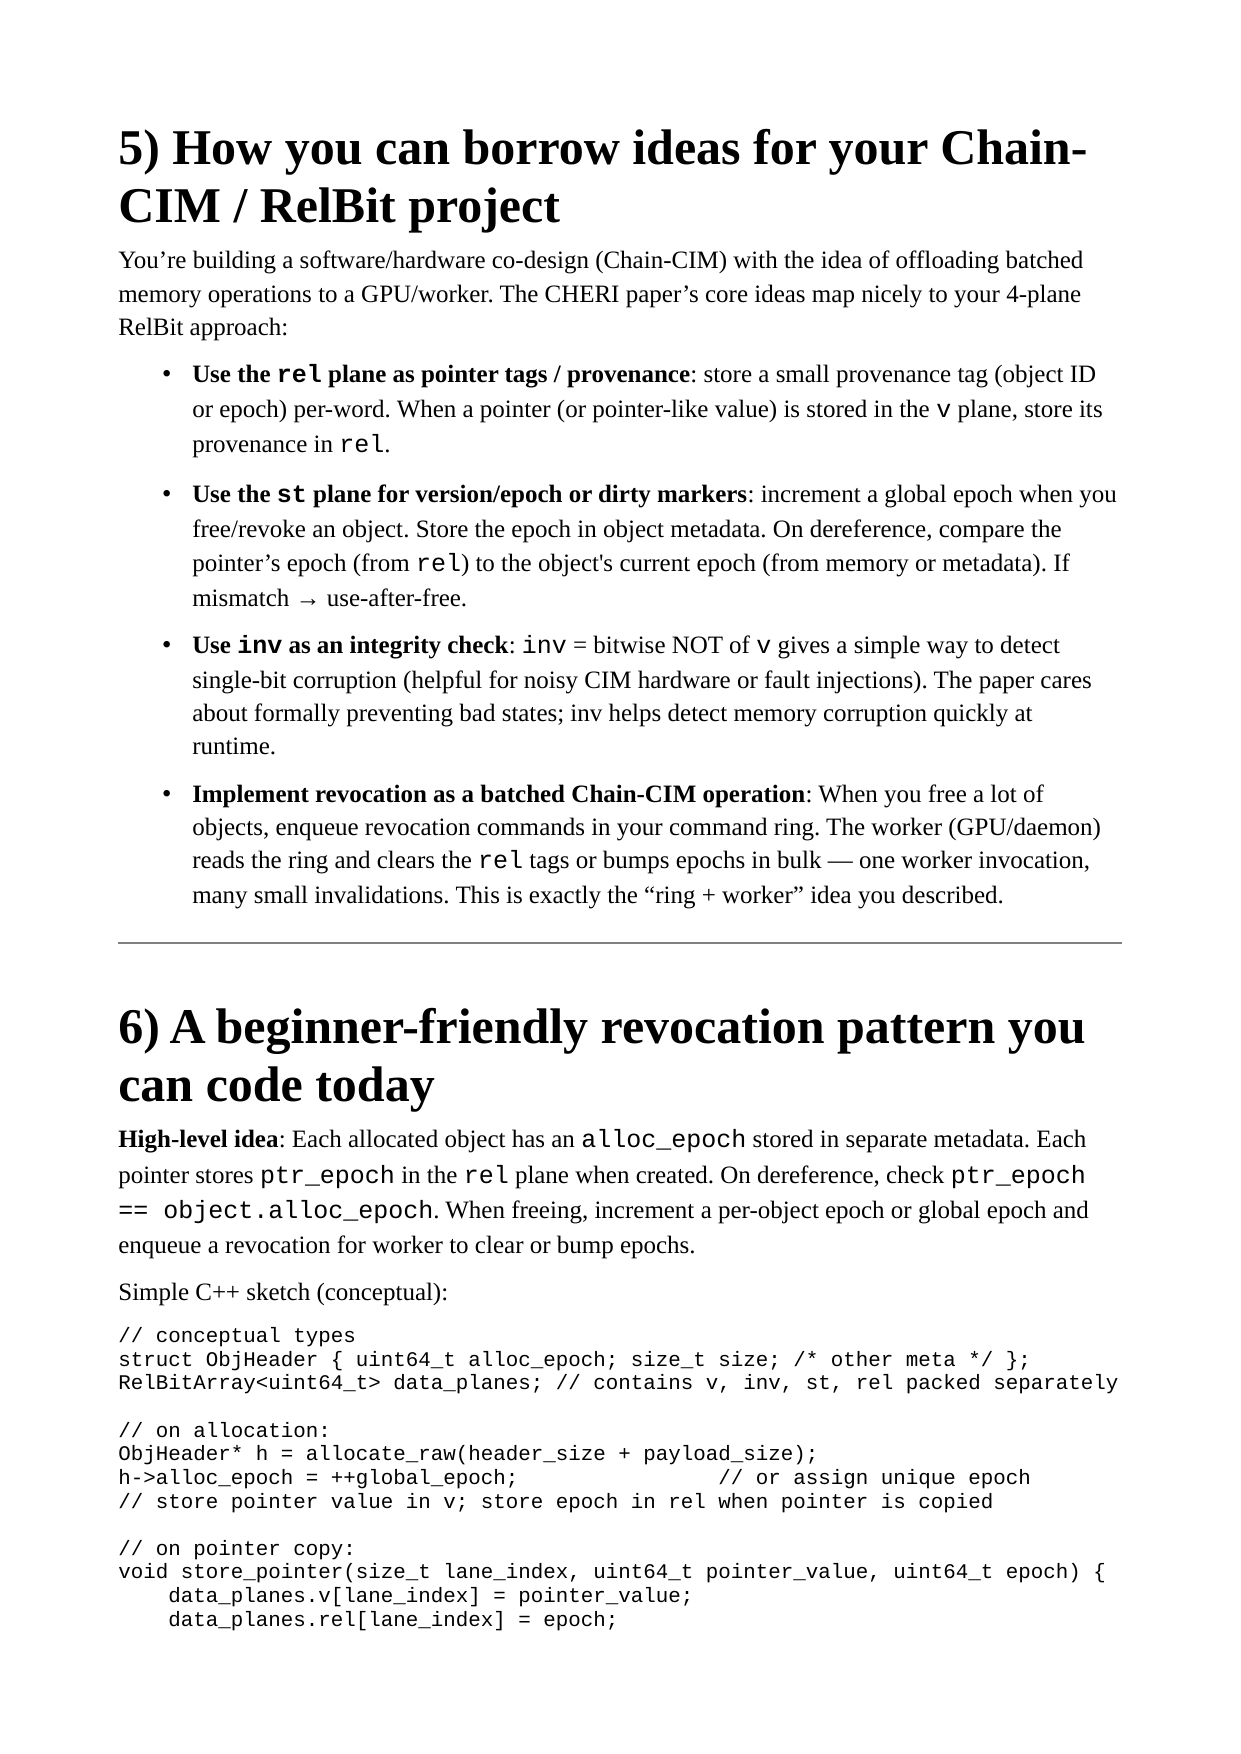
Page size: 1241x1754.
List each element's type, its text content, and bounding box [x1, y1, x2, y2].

text void store_pointer(size_t lane_index, uint64_t pointer_value, uint64_t epoch) { [118, 1562, 1122, 1585]
text data_planes.rel[lane_index] = epoch; [118, 1609, 1122, 1632]
list Implement revocation as a batched Chain-CIM operation: When you free a lot of objects, enqueue revocation commands in your command ring. The worker (GPU/daemon) reads the ring and clears the rel tags or bumps epochs in bulk — one worker invocation, many small invalidations. This is exactly the “ring + worker” idea you described. [162, 779, 1122, 909]
list Use inv as an integrity check: inv = bitwise NOT of v gives a simple way to detect single-bit corruption (helpful for noisy CIM hardware or fault injections). The paper cares about formally preventing bad states; inv helps detect memory corruption quickly at runtime. [162, 630, 1122, 760]
subtitle 6) A beginner-friendly revocation pattern you can code today [118, 997, 1122, 1112]
text // conceptual types [118, 1325, 1122, 1349]
text // store pointer value in v; store epoch in rel when pointer is copied [118, 1491, 1122, 1514]
text RelBitArray<uint64_t> data_planes; // contains v, inv, st, rel packed separately [118, 1372, 1122, 1396]
text // on allocation: [118, 1420, 1122, 1443]
text struct ObjHeader { uint64_t alloc_epoch; size_t size; /* other meta */ }; [118, 1349, 1122, 1372]
list Use the rel plane as pointer tags / provenance: store a small provenance tag (object ID or epoch) per-word. When a pointer (or pointer-like value) is stored in the v plane, store its provenance in rel. [162, 359, 1122, 460]
list Use the st plane for version/epoch or dirty markers: increment a global epoch when you free/revoke an object. Store the epoch in object metadata. On dereference, compare the pointer’s epoch (from rel) to the object's current epoch (from memory or metadata). If mismatch → use-after-free. [162, 479, 1122, 611]
subtitle 5) How you can borrow ideas for your Chain-CIM / RelBit project [118, 118, 1122, 233]
text High-level idea: Each allocated object has an alloc_epoch stored in separate metadata. Each pointer stores ptr_epoch in the rel plane when created. On dereference, check ptr_epoch == object.alloc_epoch. When freeing, increment a per-object epoch or global epoch and enqueue a revocation for worker to clear or bump epochs. [118, 1124, 1122, 1259]
text // on pointer copy: [118, 1538, 1122, 1562]
text Simple C++ sketch (conceptual): [118, 1277, 1122, 1306]
text You’re building a software/hardware co-design (Chain-CIM) with the idea of offloading batched memory operations to a GPU/worker. The CHERI paper’s core ideas map nicely to your 4-plane RelBit approach: [118, 246, 1122, 340]
text ObjHeader* h = allocate_raw(header_size + payload_size); [118, 1443, 1122, 1467]
text h->alloc_epoch = ++global_epoch; // or assign unique epoch [118, 1467, 1122, 1491]
text data_planes.v[lane_index] = pointer_value; [118, 1585, 1122, 1609]
